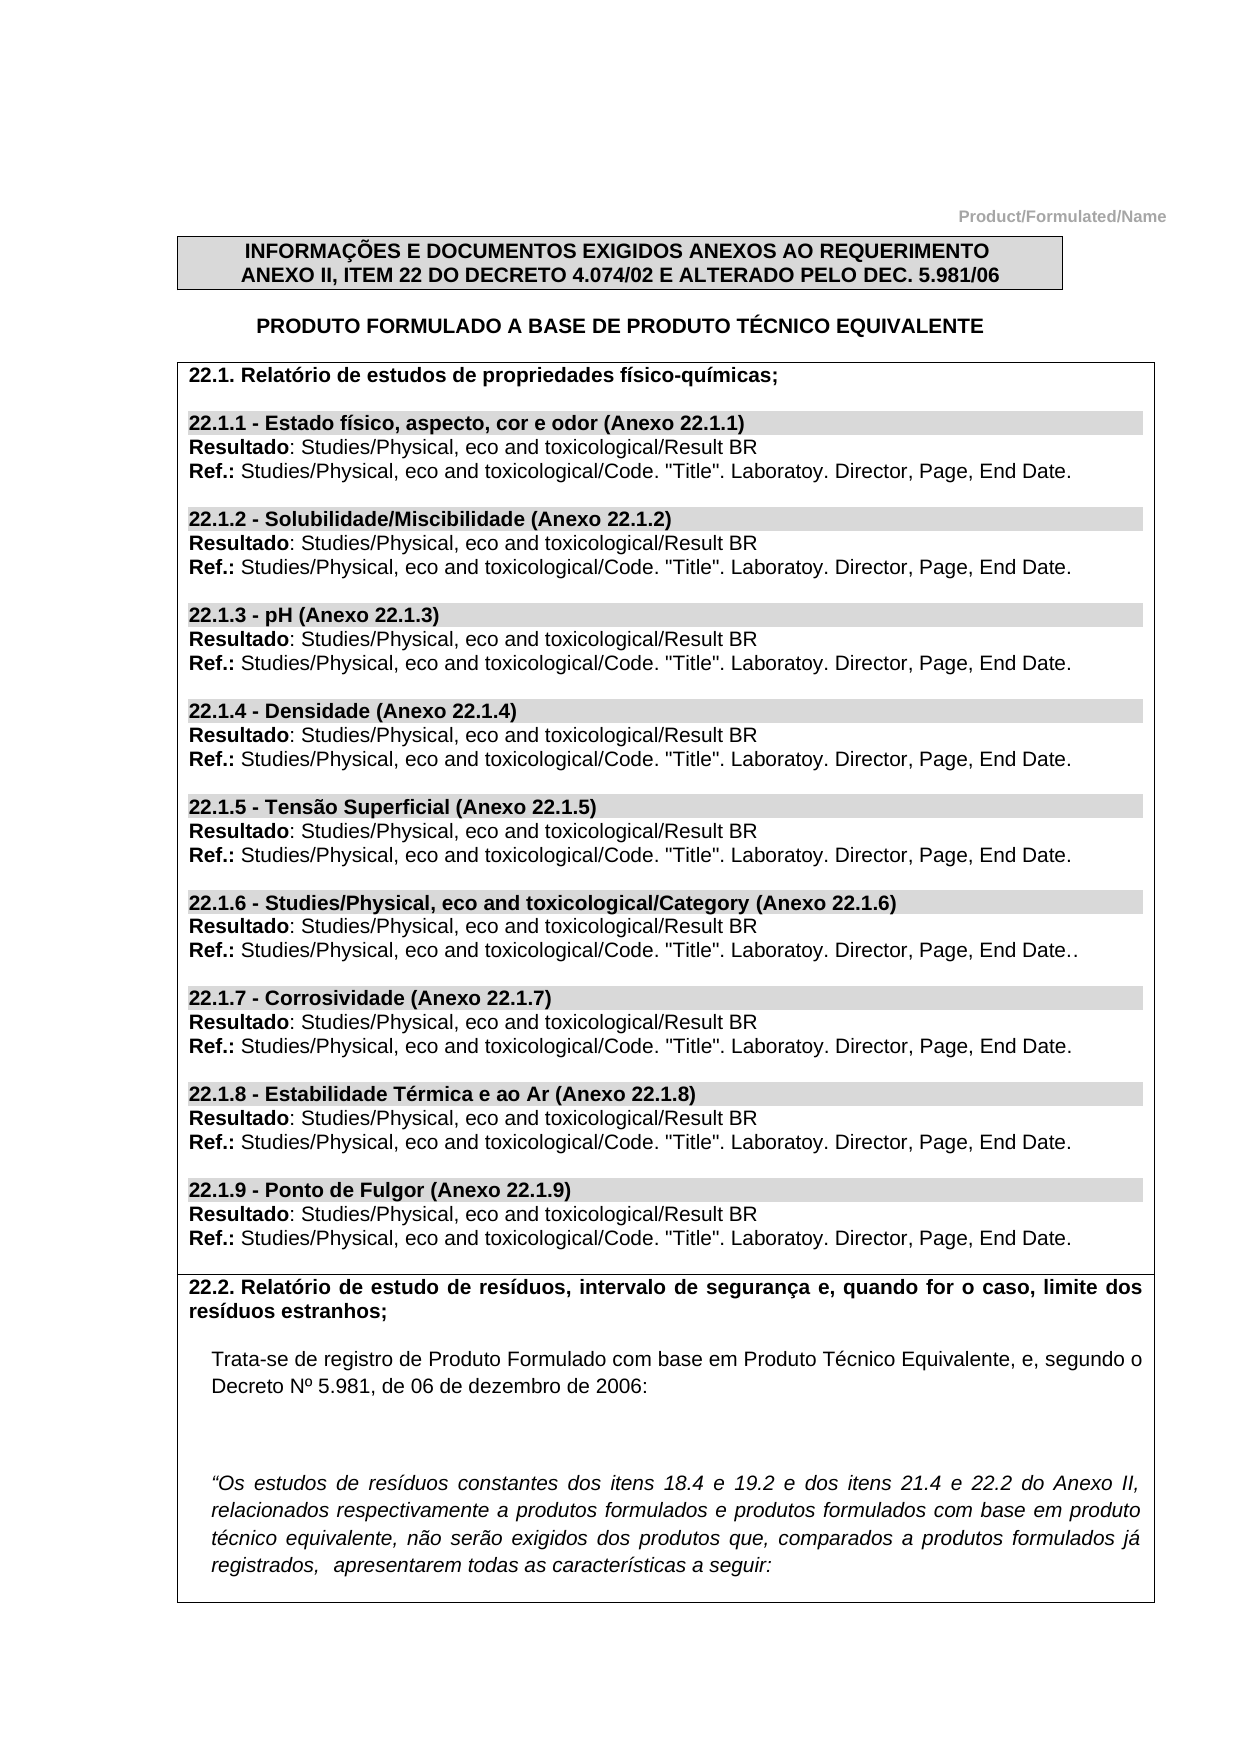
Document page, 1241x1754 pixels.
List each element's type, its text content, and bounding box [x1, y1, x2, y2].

text INFORMAÇÕES E DOCUMENTOS EXIGIDOS ANEXOS AO REQUERIMENTO [178, 237, 1062, 260]
table_cell 22.2. Relatório de estudo de resíduos, intervalo de segurança e, quando for o caso, limite dos resíduos estranhos; Trata-se de registro de Produto Formulado com base em Produto Técnico Equivalente, e, segundo o Decreto Nº 5.981, de 06 de dezembro de 2006: “Os estudos de resíduos constantes dos itens 18.4 e 19.2 e dos itens 21.4 e 22.2 do Anexo II, relacionados respectivamente a produtos formulados e produtos formulados com base em produto técnico equivalente, não serão exigidos dos produtos que, comparados a produtos formulados já registrados, apresentarem todas as características a seguir: [178, 1275, 1154, 1602]
text PRODUTO FORMULADO A BASE DE PRODUTO TÉCNICO EQUIVALENTE [177, 314, 1063, 338]
text ANEXO II, ITEM 22 DO DECRETO 4.074/02 E ALTERADO PELO DEC. 5.981/06 [178, 260, 1062, 289]
table_header 22.1. Relatório de estudos de propriedades físico-químicas; 22.1.1 - Estado físico, aspecto, cor e odor (Anexo 22.1.1) Resultado: Studies/Physical, eco and toxicological/Result BR Ref.: Studies/Physical, eco and toxicological/Code. "Title". Laboratoy. Director, Page, End Date. 22.1.2 - Solubilidade/Miscibilidade (Anexo 22.1.2) Resultado: Studies/Physical, eco and toxicological/Result BR Ref.: Studies/Physical, eco and toxicological/Code. "Title". Laboratoy. Director, Page, End Date. 22.1.3 - pH (Anexo 22.1.3) Resultado: Studies/Physical, eco and toxicological/Result BR Ref.: Studies/Physical, eco and toxicological/Code. "Title". Laboratoy. Director, Page, End Date. 22.1.4 - Densidade (Anexo 22.1.4) Resultado: Studies/Physical, eco and toxicological/Result BR Ref.: Studies/Physical, eco and toxicological/Code. "Title". Laboratoy. Director, Page, End Date. 22.1.5 - Tensão Superficial (Anexo 22.1.5) Resultado: Studies/Physical, eco and toxicological/Result BR Ref.: Studies/Physical, eco and toxicological/Code. "Title". Laboratoy. Director, Page, End Date. 22.1.6 - Studies/Physical, eco and toxicological/Category (Anexo 22.1.6) Resultado: Studies/Physical, eco and toxicological/Result BR Ref.: Studies/Physical, eco and toxicological/Code. "Title". Laboratoy. Director, Page, End Date.. 22.1.7 - Corrosividade (Anexo 22.1.7) Resultado: Studies/Physical, eco and toxicological/Result BR Ref.: Studies/Physical, eco and toxicological/Code. "Title". Laboratoy. Director, Page, End Date. 22.1.8 - Estabilidade Térmica e ao Ar (Anexo 22.1.8) Resultado: Studies/Physical, eco and toxicological/Result BR Ref.: Studies/Physical, eco and toxicological/Code. "Title". Laboratoy. Director, Page, End Date. 22.1.9 - Ponto de Fulgor (Anexo 22.1.9) Resultado: Studies/Physical, eco and toxicological/Result BR Ref.: Studies/Physical, eco and toxicological/Code. "Title". Laboratoy. Director, Page, End Date. [178, 363, 1154, 1274]
